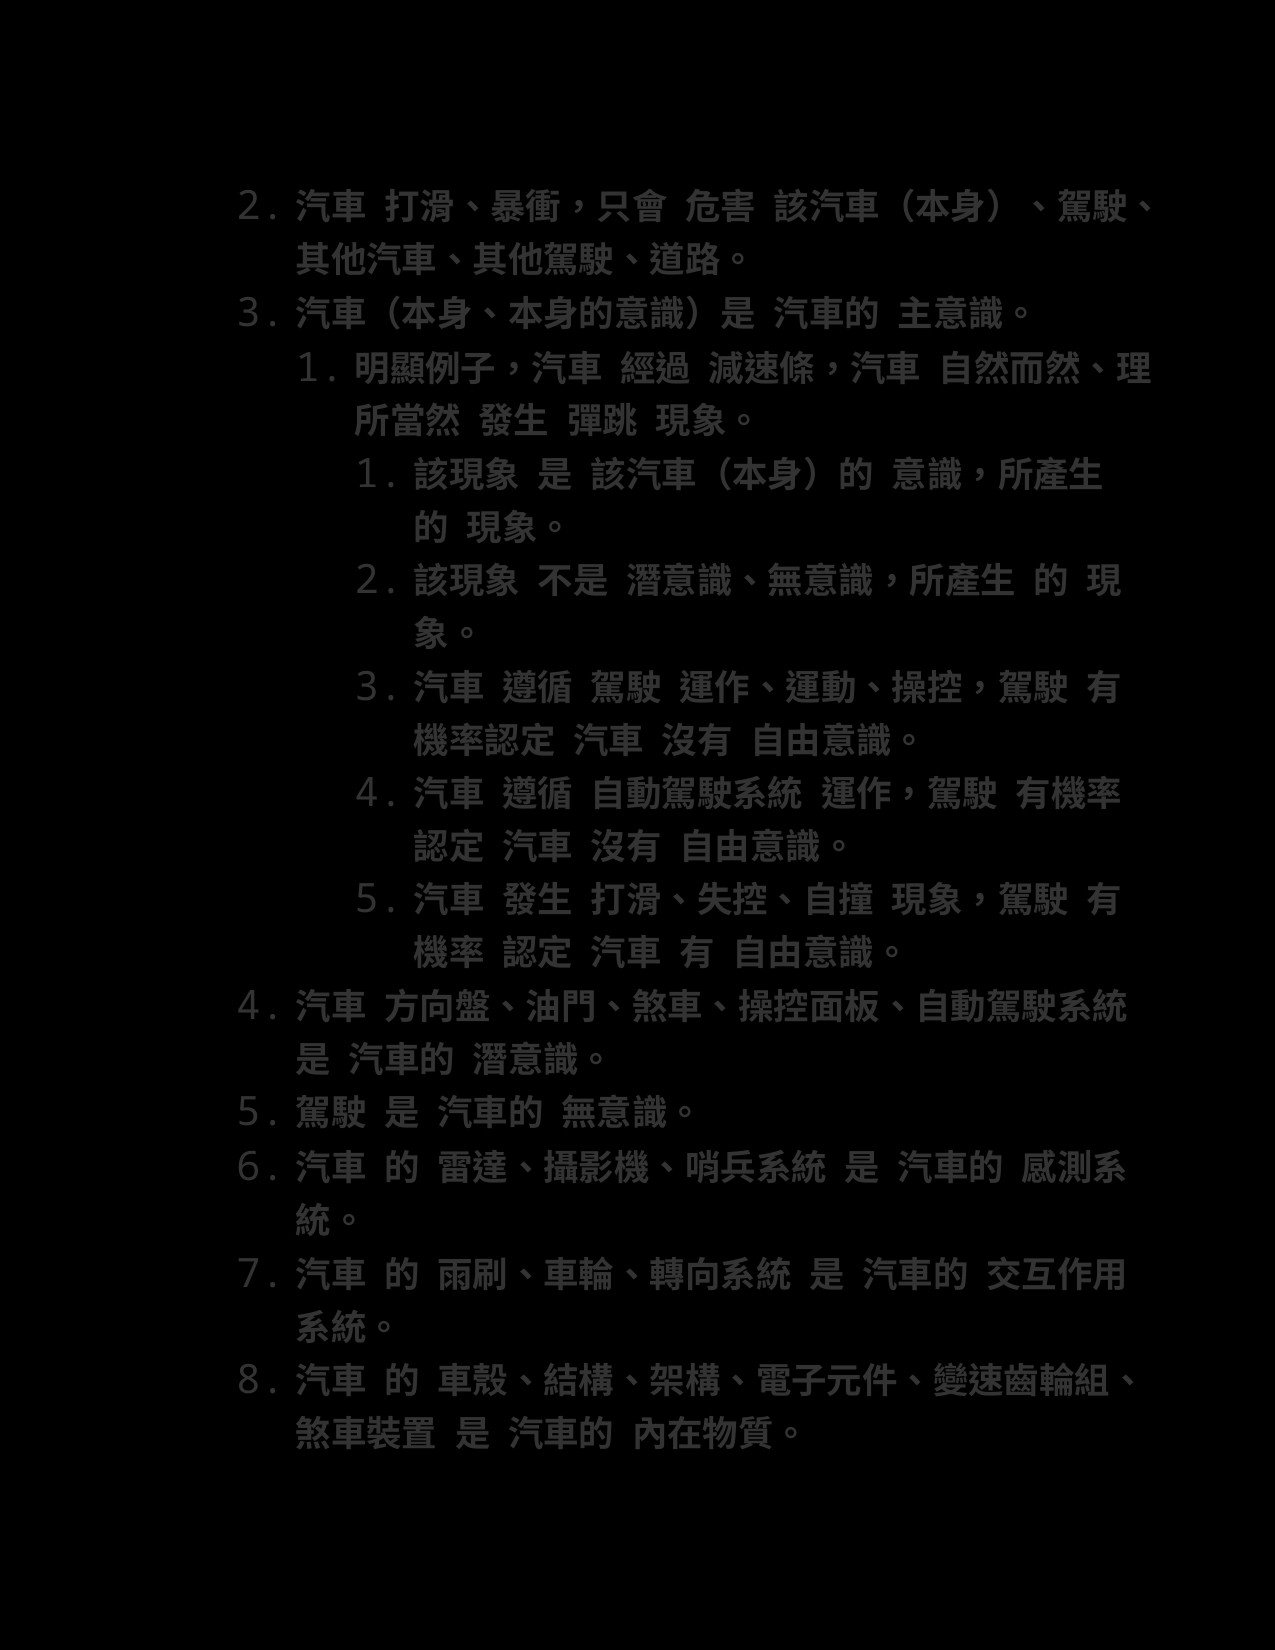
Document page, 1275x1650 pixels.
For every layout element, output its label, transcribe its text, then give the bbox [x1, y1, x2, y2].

list 該現象 不是 潛意識、無意識，所產生 的 現象。 [354, 551, 1157, 657]
list 明顯例子，汽車 經過 減速條，汽車 自然而然、理所當然 發生 彈跳 現象。 [295, 338, 1157, 444]
list 該現象 是 該汽車（本身）的 意識，所產生 的 現象。 [354, 444, 1157, 551]
list 汽車 打滑、暴衝，只會 危害 該汽車（本身）、駕駛、其他汽車、其他駕駛、道路。 [236, 176, 1157, 283]
list 汽車 的 車殼、結構、架構、電子元件、變速齒輪組、煞車裝置 是 汽車的 內在物質。 [236, 1350, 1157, 1456]
list 駕駛 是 汽車的 無意識。 [236, 1082, 1157, 1137]
list 汽車 發生 打滑、失控、自撞 現象，駕駛 有機率 認定 汽車 有 自由意識。 [354, 869, 1157, 976]
list 汽車（本身、本身的意識）是 汽車的 主意識。 [236, 283, 1157, 338]
list 汽車 遵循 自動駕駛系統 運作，駕駛 有機率認定 汽車 沒有 自由意識。 [354, 763, 1157, 869]
list 汽車 遵循 駕駛 運作、運動、操控，駕駛 有機率認定 汽車 沒有 自由意識。 [354, 657, 1157, 763]
list 汽車 的 雷達、攝影機、哨兵系統 是 汽車的 感測系統。 [236, 1137, 1157, 1244]
list 汽車 方向盤、油門、煞車、操控面板、自動駕駛系統 是 汽車的 潛意識。 [236, 976, 1157, 1082]
list 汽車 的 雨刷、車輪、轉向系統 是 汽車的 交互作用系統。 [236, 1244, 1157, 1350]
